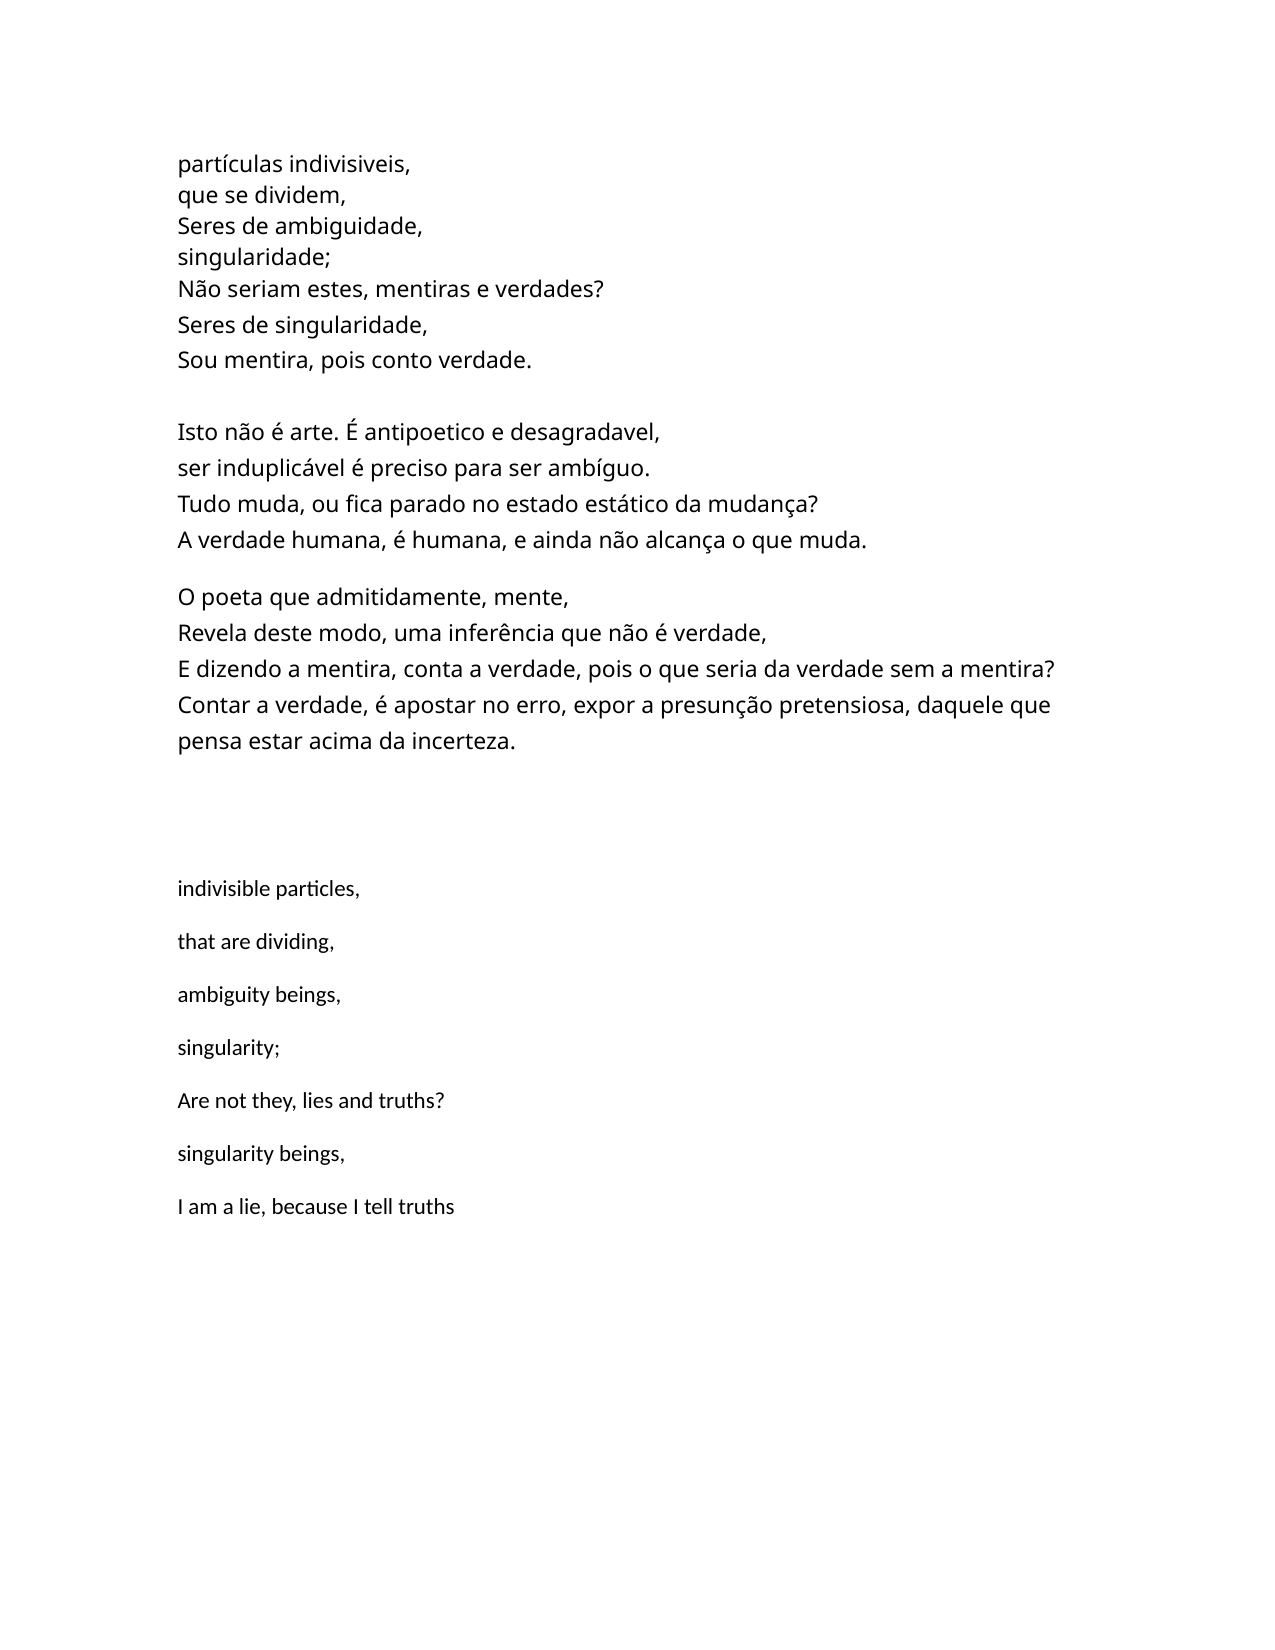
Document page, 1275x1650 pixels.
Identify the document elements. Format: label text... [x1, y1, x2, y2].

text indivisible particles, [177, 874, 1098, 902]
text I am a lie, because I tell truths [177, 1192, 1098, 1220]
text partículas indivisiveis, que se dividem, Seres de ambiguidade, singularidade; [177, 148, 1098, 273]
text that are dividing, [177, 927, 1098, 955]
text singularity; [177, 1033, 1098, 1061]
text Não seriam estes, mentiras e verdades? Seres de singularidade, Sou mentira, pois conto verdade. Isto não é arte. É antipoetico e desagradavel, ser induplicável é preciso para ser ambíguo. Tudo muda, ou fica parado no estado estático da mudança? A verdade humana, é humana, e ainda não alcança o que muda. [177, 273, 1098, 555]
text singularity beings, [177, 1139, 1098, 1167]
text ambiguity beings, [177, 980, 1098, 1008]
text O poeta que admitidamente, mente, Revela deste modo, uma inferência que não é verdade, E dizendo a mentira, conta a verdade, pois o que seria da verdade sem a mentira? Contar a verdade, é apostar no erro, expor a presunção pretensiosa, daquele que pensa estar acima da incerteza. [177, 581, 1098, 792]
text Are not they, lies and truths? [177, 1086, 1098, 1114]
